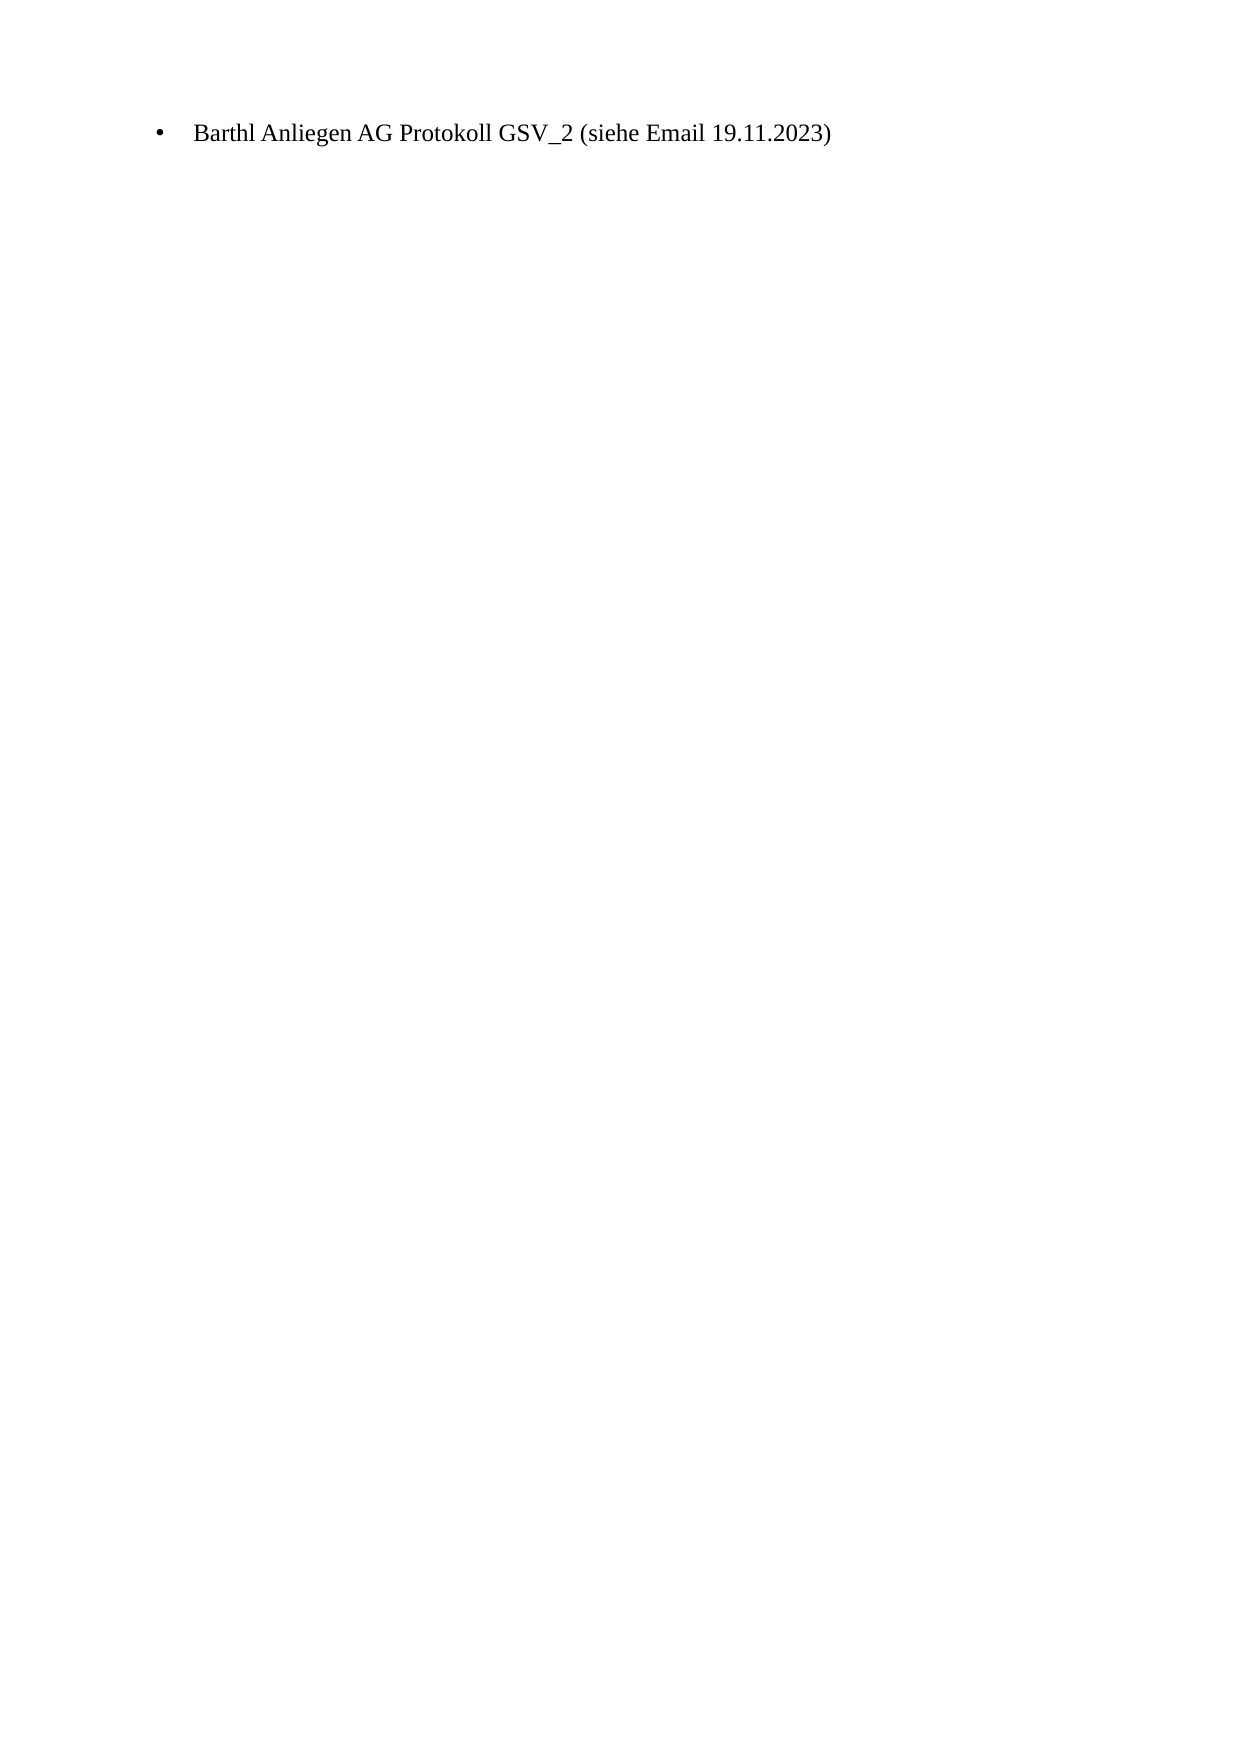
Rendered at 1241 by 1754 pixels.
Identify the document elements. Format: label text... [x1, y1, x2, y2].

list Barthl Anliegen AG Protokoll GSV_2 (siehe Email 19.11.2023) [156, 118, 1122, 147]
